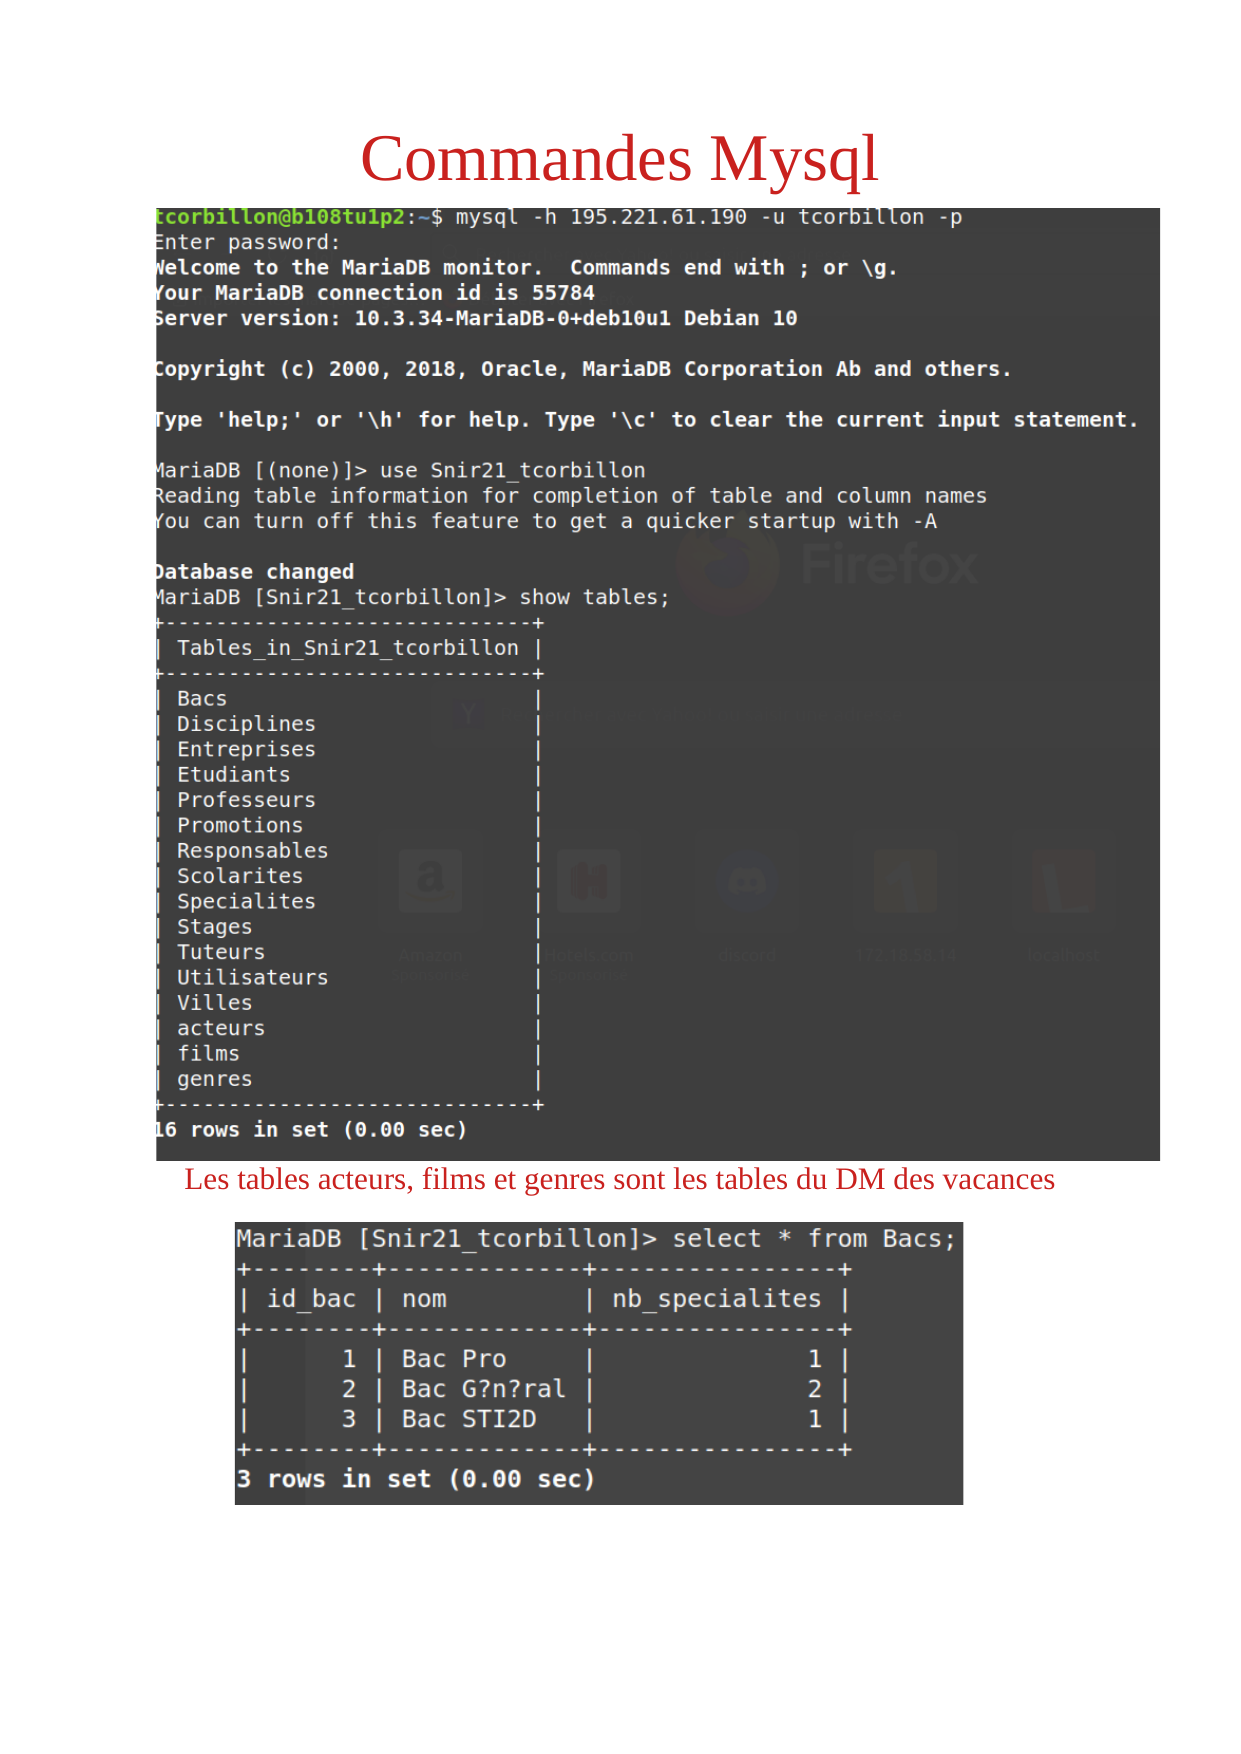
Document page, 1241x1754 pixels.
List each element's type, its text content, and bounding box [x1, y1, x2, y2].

text Commandes Mysql [118, 118, 1122, 195]
picture [156, 208, 1161, 1161]
text Les tables acteurs, films et genres sont les tables du DM des vacances [118, 195, 1122, 1196]
picture [234, 1222, 964, 1505]
